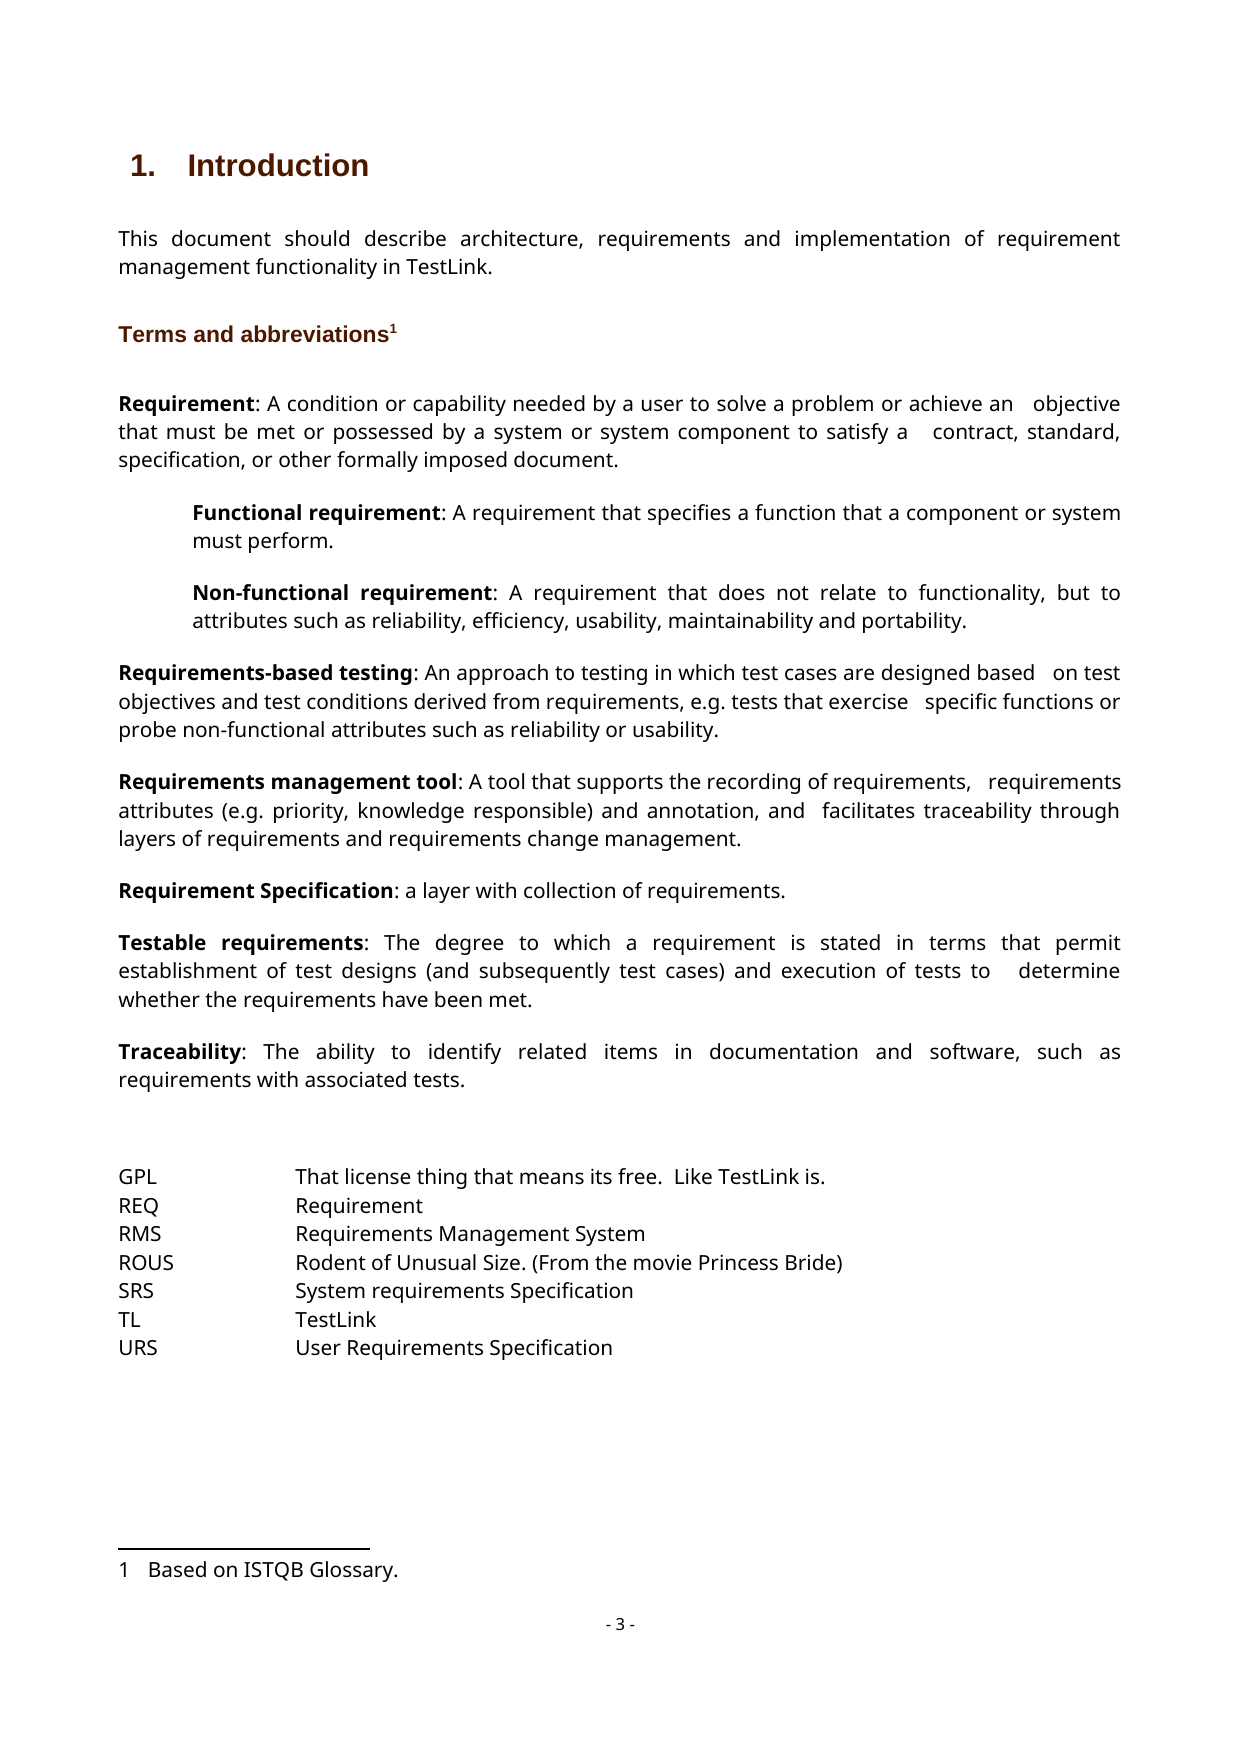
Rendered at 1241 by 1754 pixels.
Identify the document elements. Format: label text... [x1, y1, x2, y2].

text Functional requirement: A requirement that specifies a function that a component or system must perform. [192, 498, 1122, 554]
text REQ Requirement [118, 1191, 1122, 1219]
text GPL That license thing that means its free. Like TestLink is. [118, 1162, 1122, 1191]
text Traceability: The ability to identify related items in documentation and software, such as requirements with associated tests. [118, 1037, 1122, 1094]
text URS User Requirements Specification [118, 1333, 1122, 1362]
text Requirements management tool: A tool that supports the recording of requirements, requirements attributes (e.g. priority, knowledge responsible) and annotation, and facilitates traceability through layers of requirements and requirements change management. [118, 767, 1122, 853]
text Requirement: A condition or capability needed by a user to solve a problem or achieve an objective that must be met or possessed by a system or system component to satisfy a contract, standard, specification, or other formally imposed document. [118, 389, 1122, 474]
text Testable requirements: The degree to which a requirement is stated in terms that permit establishment of test designs (and subsequently test cases) and execution of tests to determine whether the requirements have been met. [118, 928, 1122, 1013]
text Requirements-based testing: An approach to testing in which test cases are designed based on test objectives and test conditions derived from requirements, e.g. tests that exercise specific functions or probe non-functional attributes such as reliability or usability. [118, 658, 1122, 744]
list Based on ISTQB Glossary. [118, 1555, 1122, 1583]
subtitle Terms and abbreviations [118, 322, 1122, 347]
text Requirement Specification: a layer with collection of requirements. [118, 876, 1122, 904]
text SRS System requirements Specification [118, 1276, 1122, 1305]
subtitle Introduction [130, 148, 1110, 182]
text ROUS Rodent of Unusual Size. (From the movie Princess Bride) [118, 1248, 1122, 1276]
text RMS Requirements Management System [118, 1219, 1122, 1248]
text This document should describe architecture, requirements and implementation of requirement management functionality in TestLink. [118, 224, 1122, 281]
text Non-functional requirement: A requirement that does not relate to functionality, but to attributes such as reliability, efficiency, usability, maintainability and portability. [192, 578, 1122, 635]
text TL TestLink [118, 1305, 1122, 1333]
